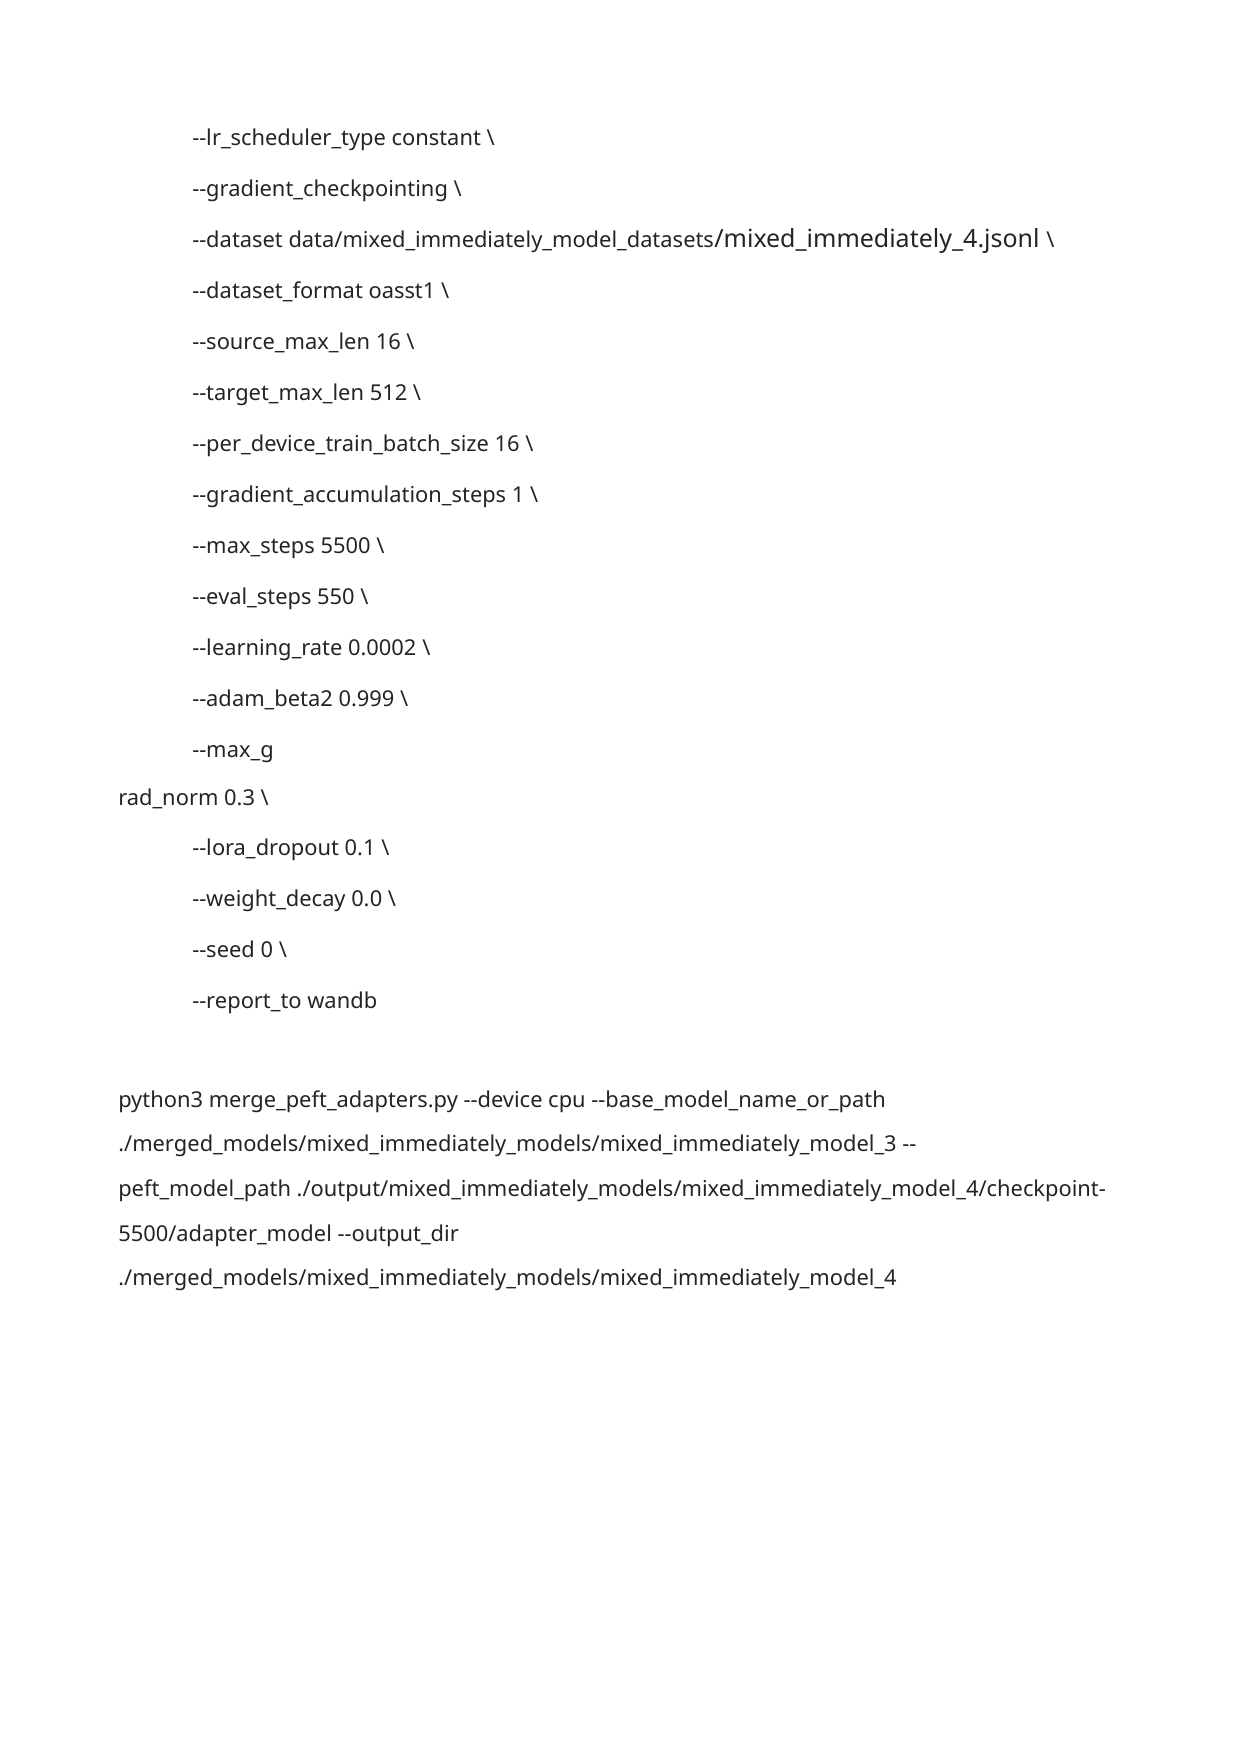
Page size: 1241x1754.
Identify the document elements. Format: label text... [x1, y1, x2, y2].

text --lr_scheduler_type constant \ --gradient_checkpointing \ --dataset data/mixed_immediately_model_datasets/mixed_immediately_4.jsonl \ --dataset_format oasst1 \ --source_max_len 16 \ --target_max_len 512 \ --per_device_train_batch_size 16 \ --gradient_accumulation_steps 1 \ --max_steps 5500 \ --eval_steps 550 \ --learning_rate 0.0002 \ --adam_beta2 0.999 \ --max_g [118, 118, 1122, 765]
text python3 merge_peft_adapters.py --device cpu --base_model_name_or_path ./merged_models/mixed_immediately_models/mixed_immediately_model_3 --peft_model_path ./output/mixed_immediately_models/mixed_immediately_model_4/checkpoint-5500/adapter_model --output_dir ./merged_models/mixed_immediately_models/mixed_immediately_model_4 [118, 1084, 1122, 1292]
text rad_norm 0.3 \ --lora_dropout 0.1 \ --weight_decay 0.0 \ --seed 0 \ --report_to wandb [118, 782, 1122, 1016]
